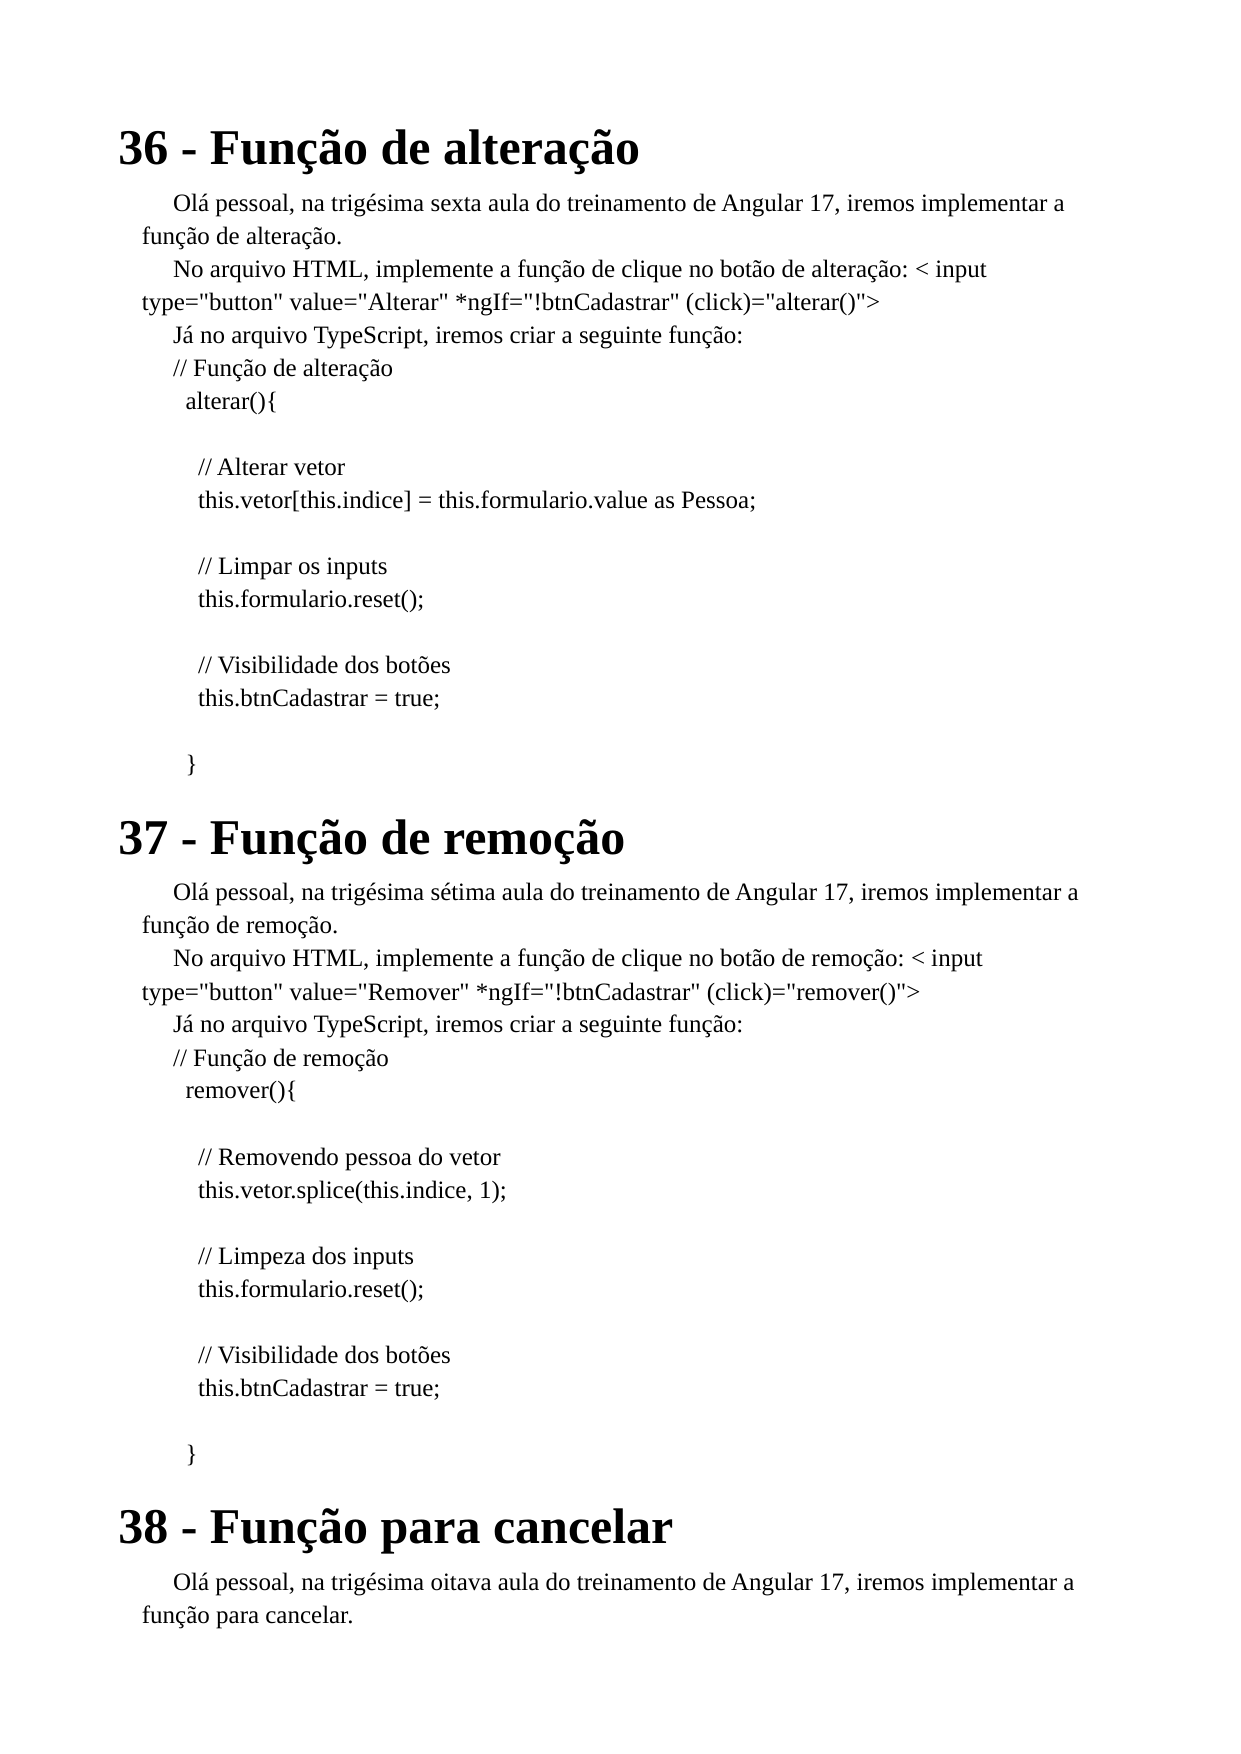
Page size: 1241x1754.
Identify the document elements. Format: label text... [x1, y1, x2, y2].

text this.formulario.reset(); [142, 584, 1099, 613]
text No arquivo HTML, implemente a função de clique no botão de remoção: < input type="button" value="Remover" *ngIf="!btnCadastrar" (click)="remover()"> [142, 943, 1099, 1005]
text // Alterar vetor [142, 452, 1099, 481]
text // Visibilidade dos botões [142, 1340, 1099, 1368]
text Já no arquivo TypeScript, iremos criar a seguinte função: [142, 1009, 1099, 1038]
text Olá pessoal, na trigésima sétima aula do treinamento de Angular 17, iremos implementar a função de remoção. [142, 877, 1099, 939]
text Já no arquivo TypeScript, iremos criar a seguinte função: [142, 320, 1099, 349]
text this.vetor.splice(this.indice, 1); [142, 1175, 1099, 1203]
text // Removendo pessoa do vetor [142, 1142, 1099, 1170]
text this.vetor[this.indice] = this.formulario.value as Pessoa; [142, 485, 1099, 514]
text // Função de alteração [142, 353, 1099, 382]
text } [142, 749, 1099, 778]
text // Visibilidade dos botões [142, 650, 1099, 679]
subtitle 38 - Função para cancelar [118, 1497, 1122, 1554]
text // Limpeza dos inputs [142, 1241, 1099, 1269]
text remover(){ [142, 1076, 1099, 1104]
text this.btnCadastrar = true; [142, 683, 1099, 712]
text // Função de remoção [142, 1043, 1099, 1071]
text this.btnCadastrar = true; [142, 1373, 1099, 1402]
text } [142, 1439, 1099, 1468]
text alterar(){ [142, 386, 1099, 415]
subtitle 36 - Função de alteração [118, 118, 1122, 176]
subtitle 37 - Função de remoção [118, 807, 1122, 865]
text this.formulario.reset(); [142, 1274, 1099, 1302]
text Olá pessoal, na trigésima sexta aula do treinamento de Angular 17, iremos implementar a função de alteração. [142, 188, 1099, 250]
text // Limpar os inputs [142, 551, 1099, 580]
text No arquivo HTML, implemente a função de clique no botão de alteração: < input type="button" value="Alterar" *ngIf="!btnCadastrar" (click)="alterar()"> [142, 254, 1099, 316]
text Olá pessoal, na trigésima oitava aula do treinamento de Angular 17, iremos implementar a função para cancelar. [142, 1567, 1099, 1629]
